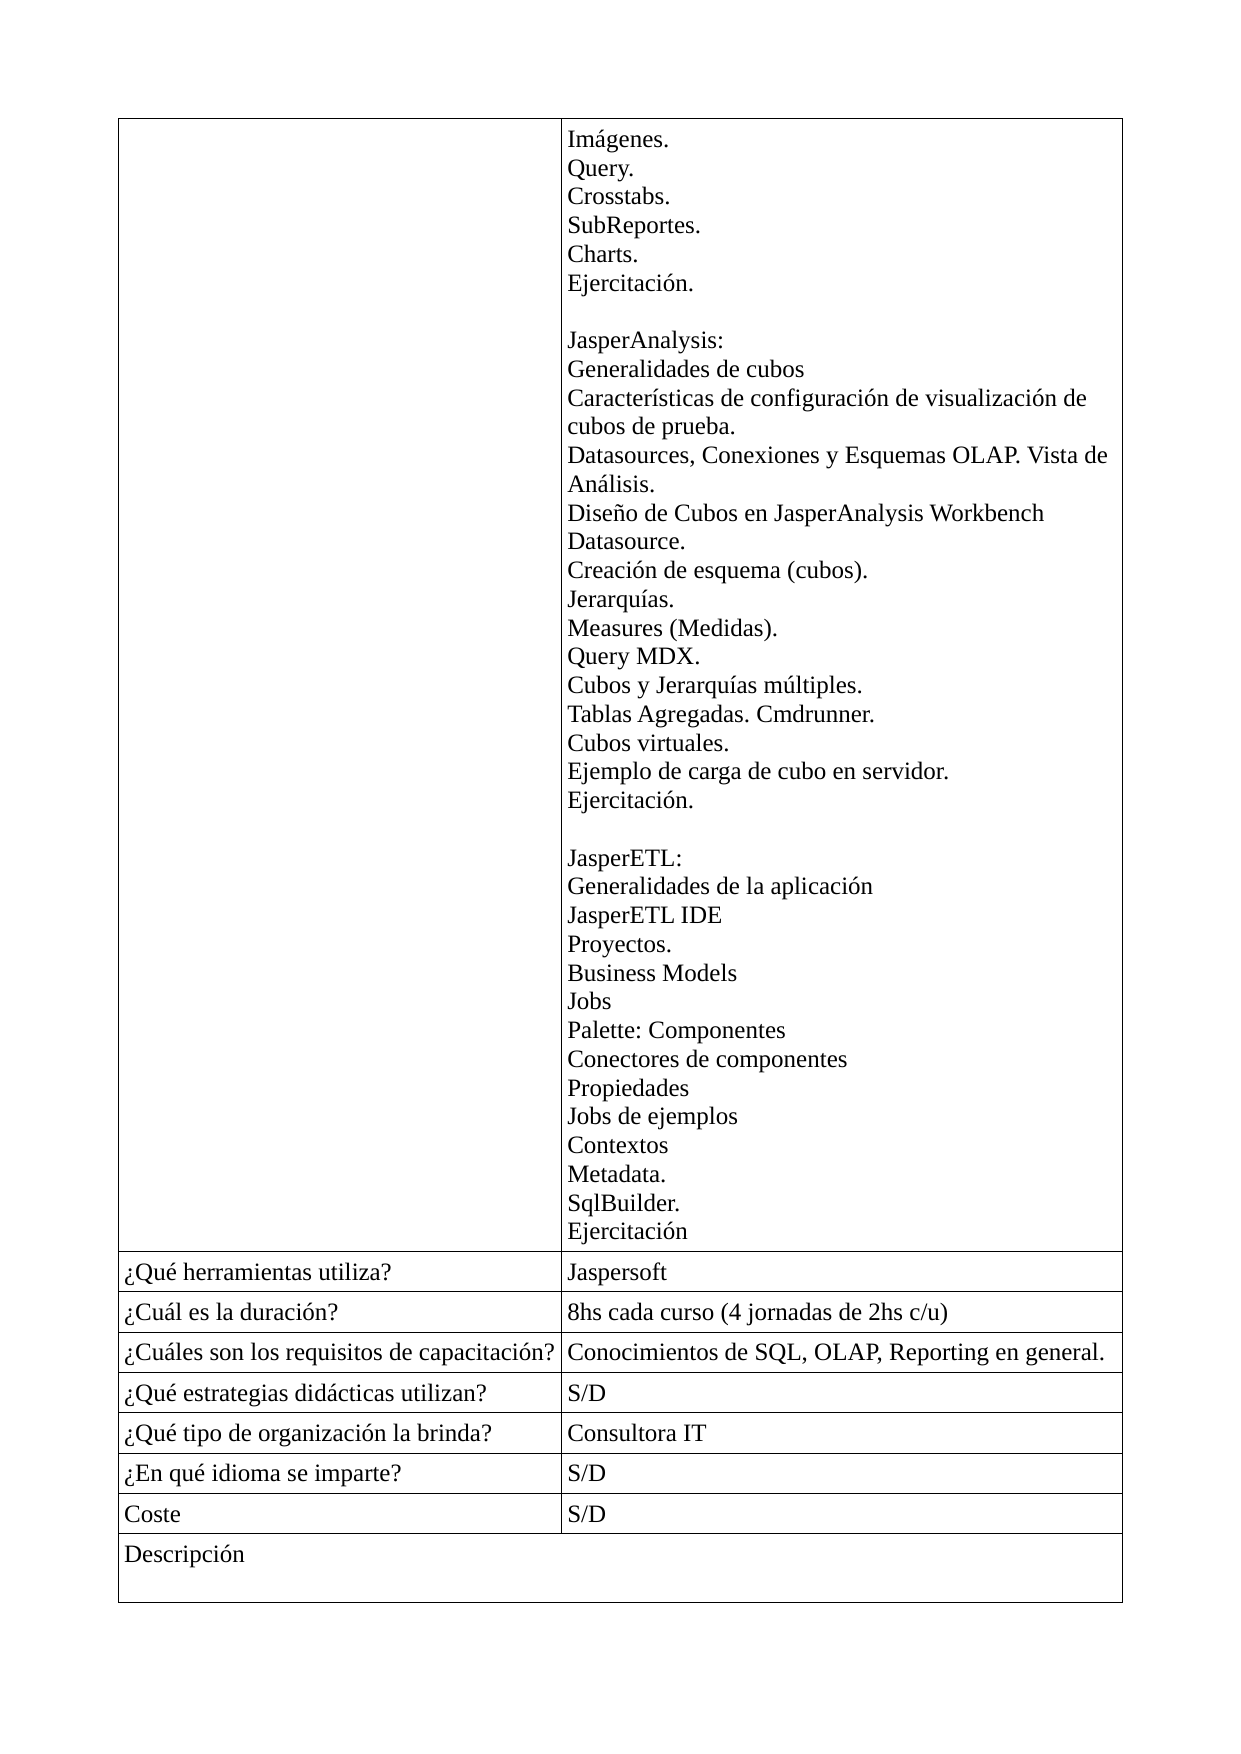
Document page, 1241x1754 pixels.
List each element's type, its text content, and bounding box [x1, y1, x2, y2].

table_cell S/D [562, 1454, 1122, 1493]
table_cell Imágenes. Query. Crosstabs. SubReportes. Charts. Ejercitación. JasperAnalysis: Generalidades de cubos Características de configuración de visualización de cubos de prueba. Datasources, Conexiones y Esquemas OLAP. Vista de Análisis. Diseño de Cubos en JasperAnalysis Workbench Datasource. Creación de esquema (cubos). Jerarquías. Measures (Medidas). Query MDX. Cubos y Jerarquías múltiples. Tablas Agregadas. Cmdrunner. Cubos virtuales. Ejemplo de carga de cubo en servidor. Ejercitación. JasperETL: Generalidades de la aplicación JasperETL IDE Proyectos. Business Models Jobs Palette: Componentes Conectores de componentes Propiedades Jobs de ejemplos Contextos Metadata. SqlBuilder. Ejercitación [562, 119, 1122, 1251]
table_cell ¿Qué estrategias didácticas utilizan? [119, 1373, 561, 1412]
table_cell ¿En qué idioma se imparte? [119, 1454, 561, 1493]
table_cell S/D [562, 1494, 1122, 1533]
table_cell ¿Cuáles son los requisitos de capacitación? [119, 1333, 561, 1372]
table_cell S/D [562, 1373, 1122, 1412]
table_cell Consultora IT [562, 1413, 1122, 1452]
table_cell ¿Cuál es la duración? [119, 1292, 561, 1332]
table_cell Coste [119, 1494, 561, 1533]
table_cell Jaspersoft [562, 1252, 1122, 1291]
table_cell ¿Qué herramientas utiliza? [119, 1252, 561, 1291]
table_cell Conocimientos de SQL, OLAP, Reporting en general. [562, 1333, 1122, 1372]
table_cell Descripción [119, 1534, 1122, 1602]
table_cell 8hs cada curso (4 jornadas de 2hs c/u) [562, 1292, 1122, 1332]
table_cell [119, 119, 561, 1251]
table_cell ¿Qué tipo de organización la brinda? [119, 1413, 561, 1452]
